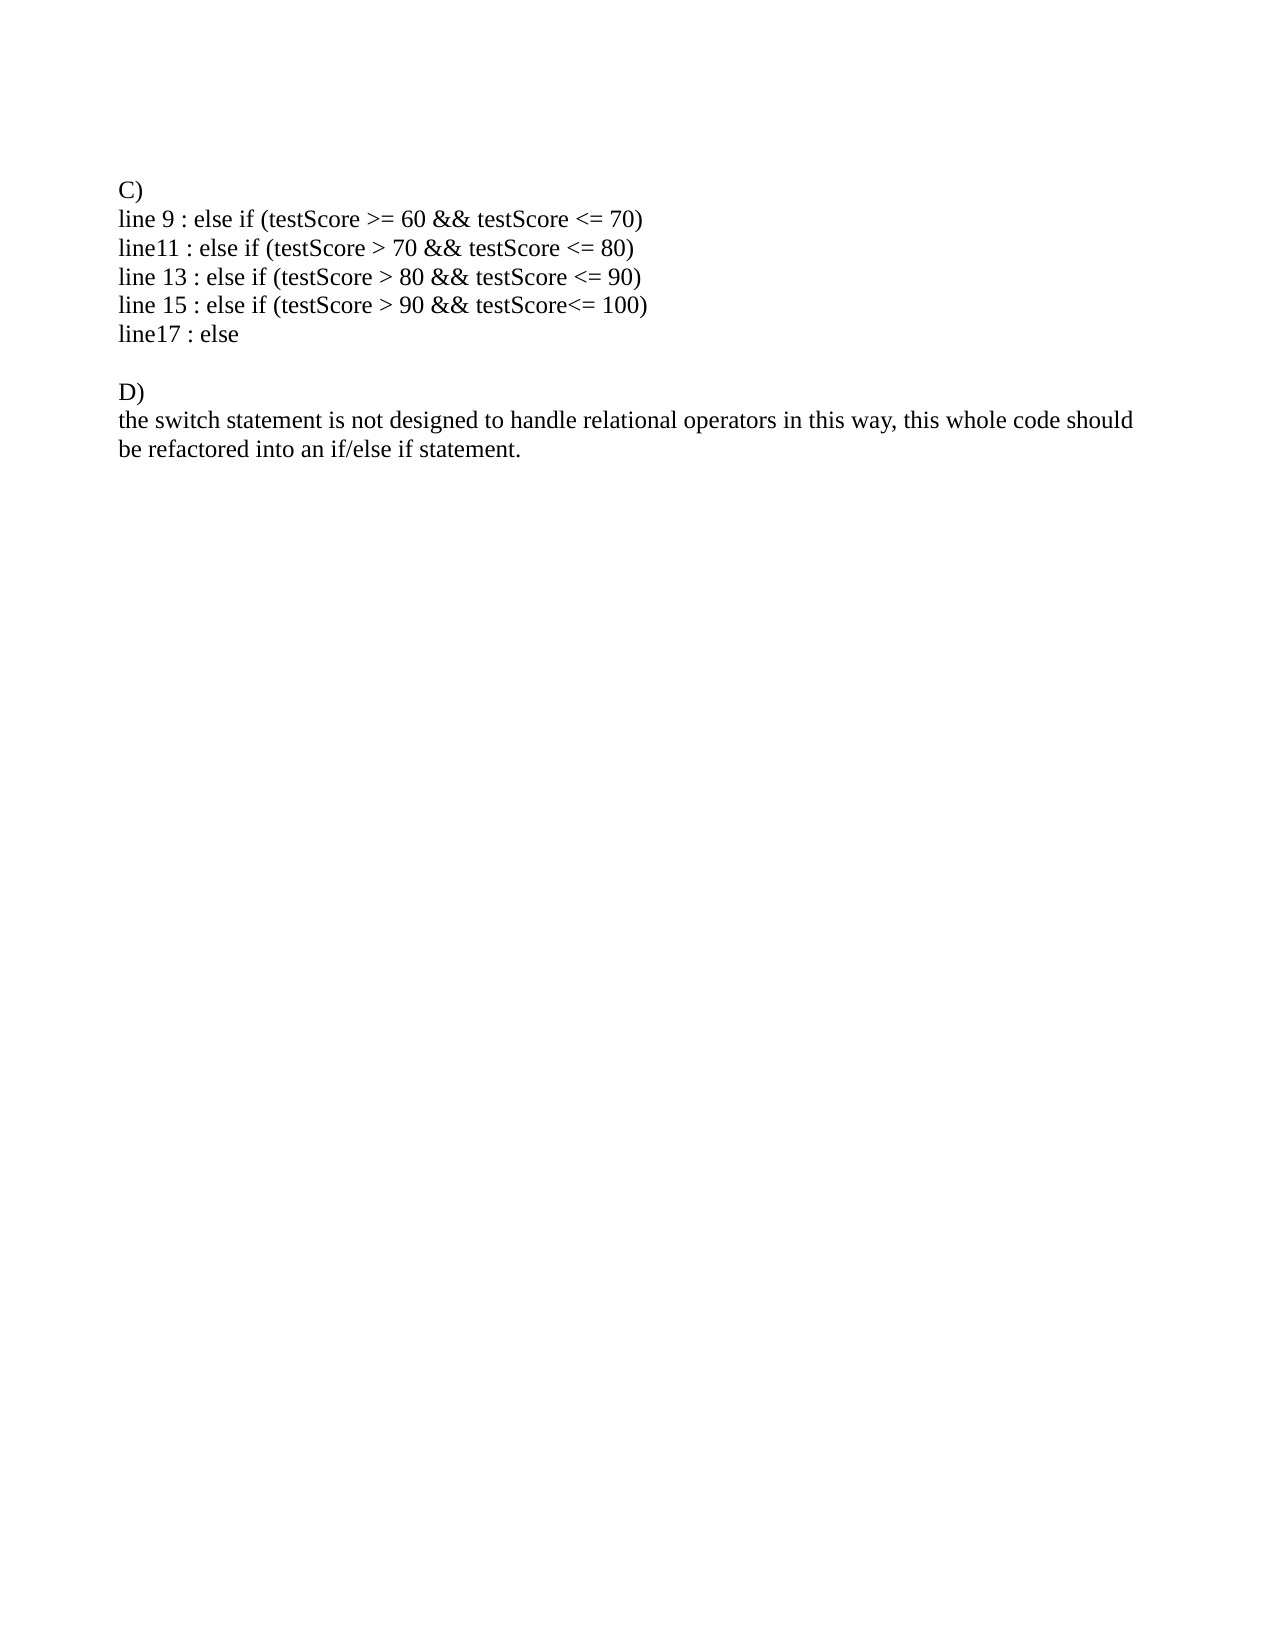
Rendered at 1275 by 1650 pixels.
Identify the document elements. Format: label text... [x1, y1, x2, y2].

text C) [118, 176, 1157, 204]
text line11 : else if (testScore > 70 && testScore <= 80) [118, 233, 1157, 262]
text line17 : else [118, 319, 1157, 348]
text line 9 : else if (testScore >= 60 && testScore <= 70) [118, 204, 1157, 233]
text line 13 : else if (testScore > 80 && testScore <= 90) [118, 262, 1157, 291]
text D) [118, 377, 1157, 406]
text line 15 : else if (testScore > 90 && testScore<= 100) [118, 291, 1157, 319]
text the switch statement is not designed to handle relational operators in this way, this whole code should be refactored into an if/else if statement. [118, 406, 1157, 463]
